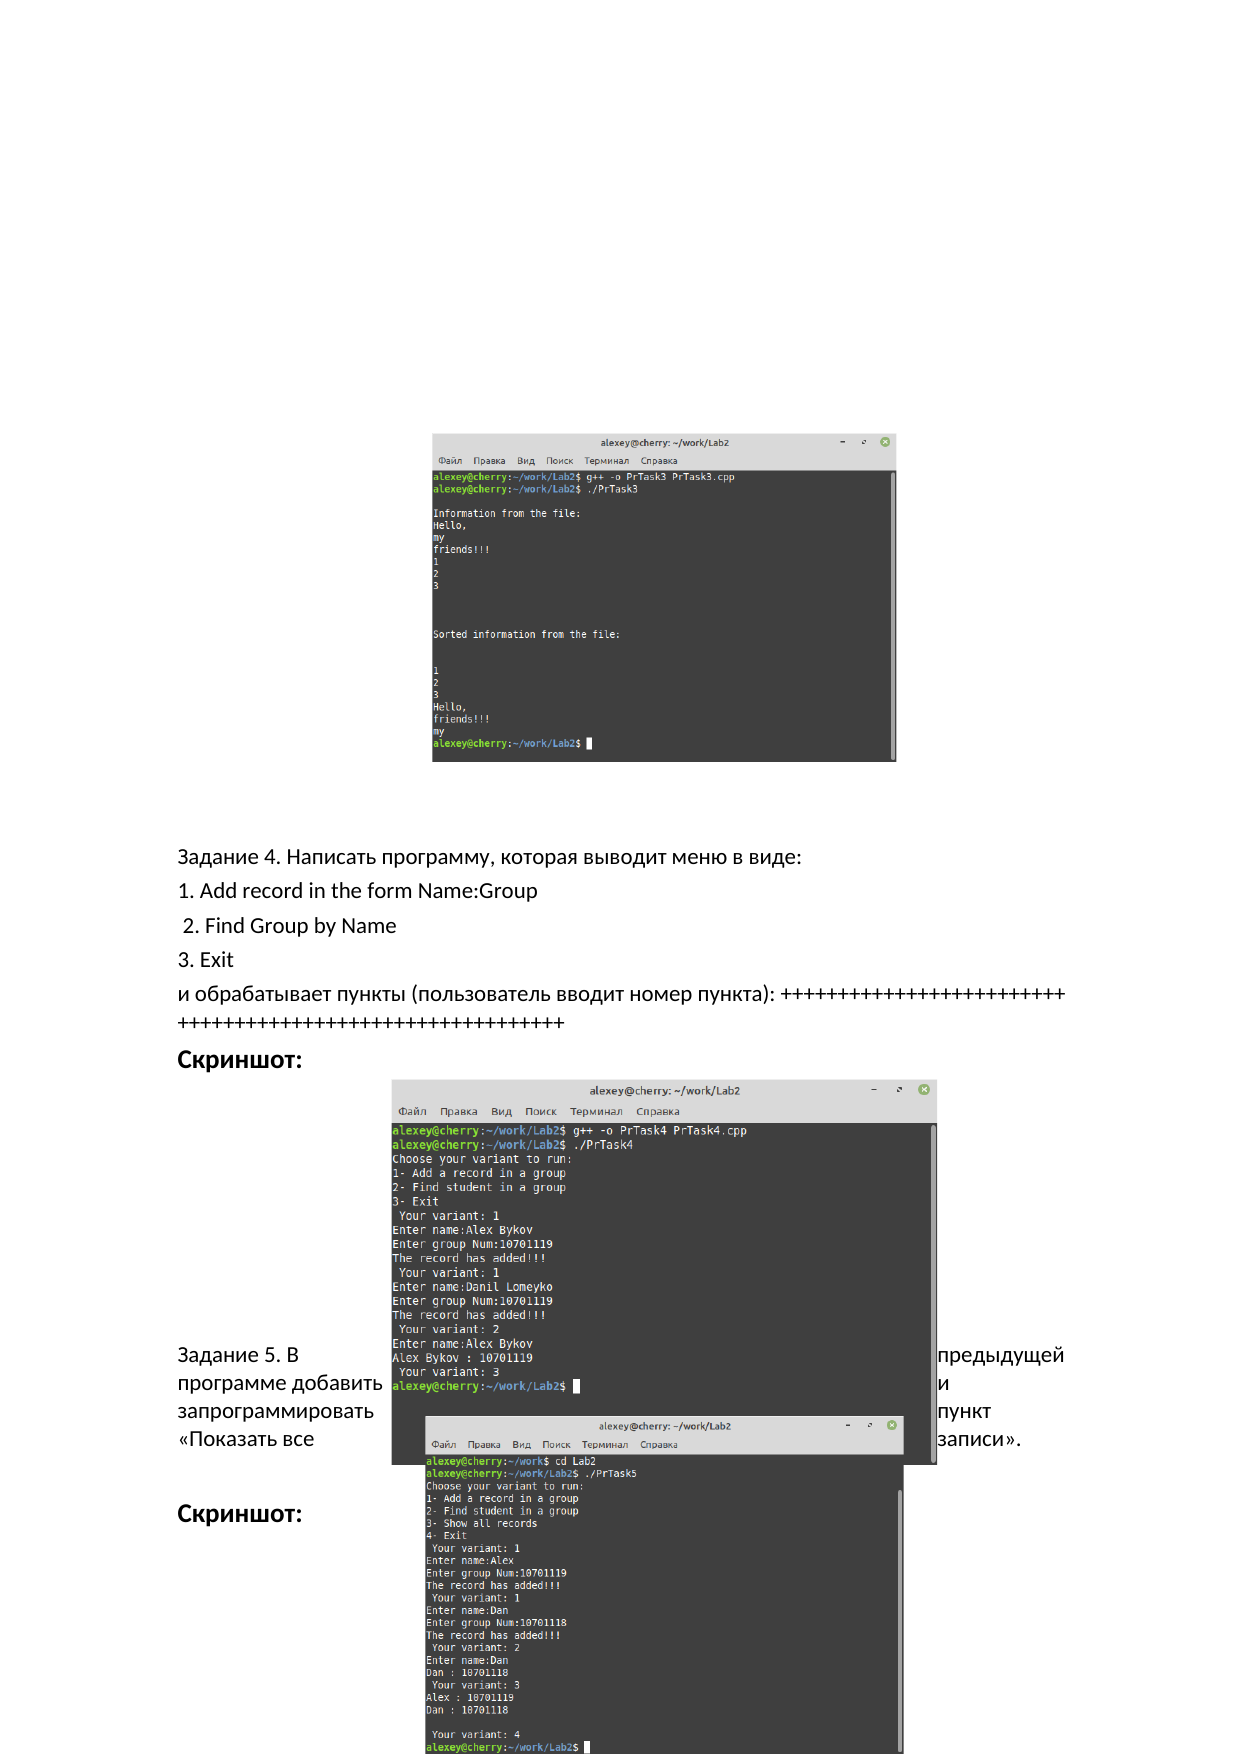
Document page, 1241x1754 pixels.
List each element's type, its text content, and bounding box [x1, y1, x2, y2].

text 3. Exit [177, 945, 1069, 973]
text Задание 5. В предыдущей программе добавить и запрограммировать пункт «Показать все записи». [177, 1340, 391, 1452]
text Задание 5. В предыдущей программе добавить и запрограммировать пункт «Показать все записи». [938, 1340, 1069, 1452]
text [904, 1496, 1069, 1529]
text 2. Find Group by Name [177, 911, 1069, 939]
text Скриншот: [177, 1042, 1069, 1075]
text 1. Add record in the form Name:Group [177, 876, 1069, 904]
text Задание 4. Написать программу, которая выводит меню в виде: [177, 842, 1069, 870]
text и обрабатывает пункты (пользователь вводит номер пункта): +++++++++++++++++++++++++++++++++++++++++++++++++++++++++++ [177, 979, 1069, 1036]
text Скриншот: [177, 1496, 425, 1529]
